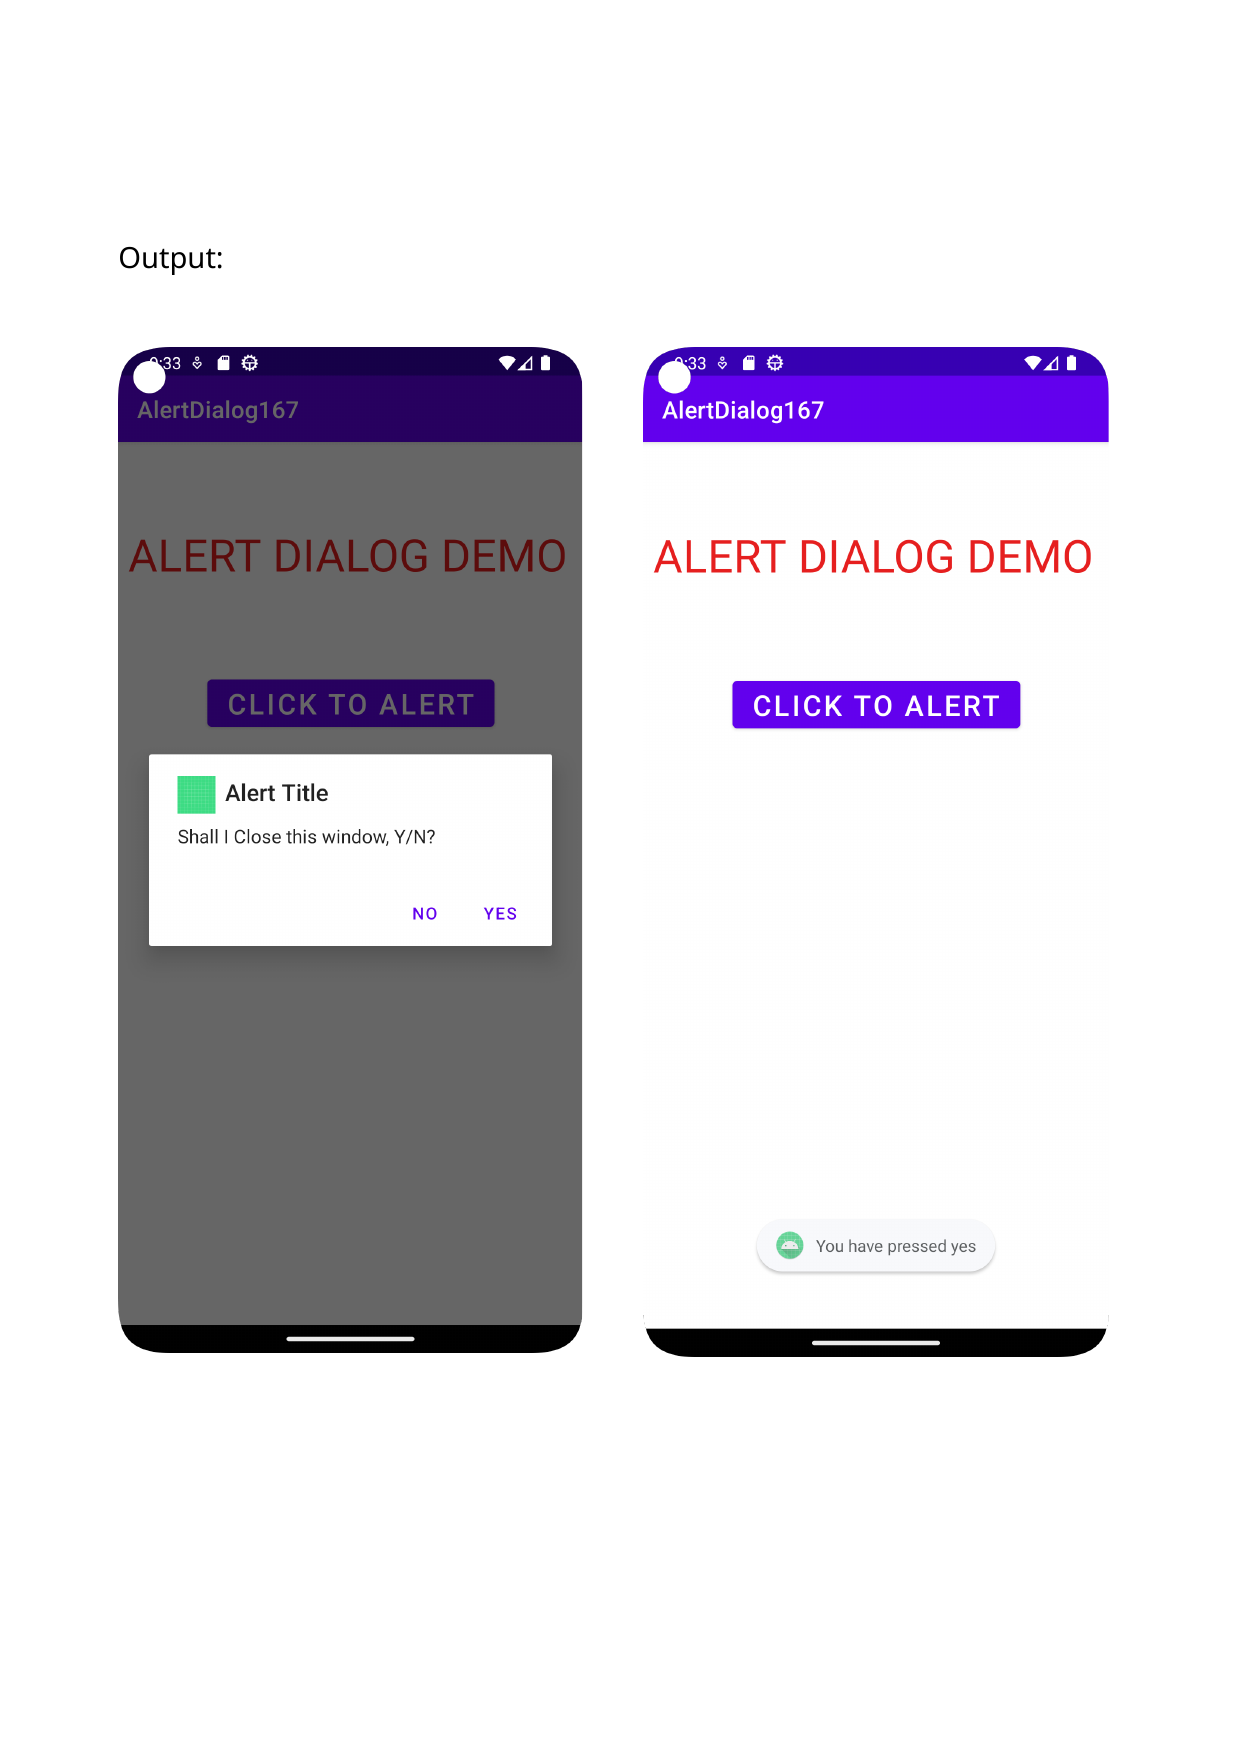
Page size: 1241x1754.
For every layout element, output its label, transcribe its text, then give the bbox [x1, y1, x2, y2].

text Output: [118, 237, 1122, 277]
